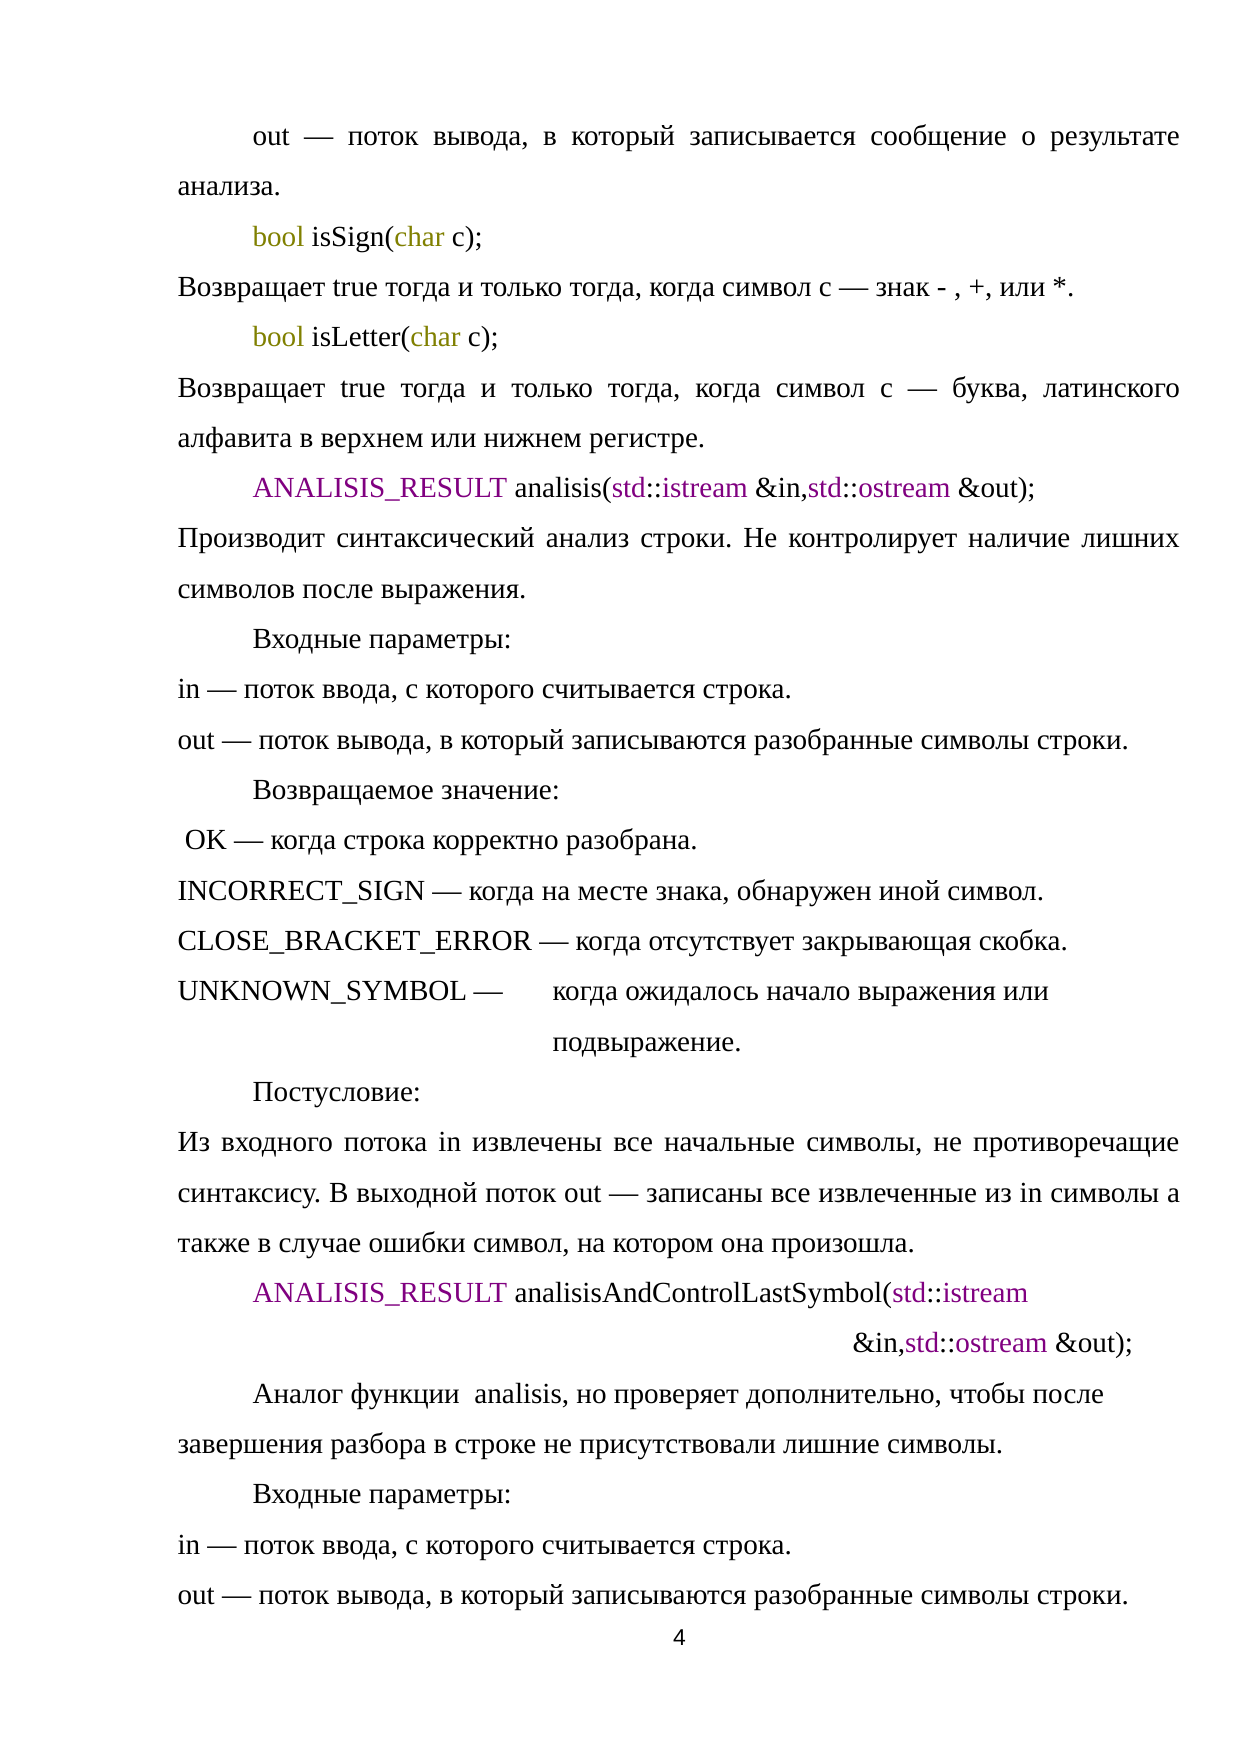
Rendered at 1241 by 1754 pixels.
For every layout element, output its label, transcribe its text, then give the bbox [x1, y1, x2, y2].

text ANALISIS_RESULT analisis(std::istream &in,std::ostream &out); [177, 470, 1181, 504]
text Возвращает true тогда и только тогда, когда символ c — знак - , +, или *. [177, 269, 1181, 303]
text out — поток вывода, в который записываются разобранные символы строки. [177, 1577, 1181, 1611]
text in — поток ввода, с которого считывается строка. [177, 672, 1181, 705]
text ANALISIS_RESULT analisisAndControlLastSymbol(std::istream &in,std::ostream &out); [177, 1275, 1181, 1359]
text Аналог функции analisis, но проверяет дополнительно, чтобы после завершения разбора в строке не присутствовали лишние символы. [177, 1376, 1181, 1460]
text OK — когда строка корректно разобрана. [177, 822, 1181, 856]
text bool isLetter(char c); [177, 319, 1181, 353]
text bool isSign(char c); [177, 219, 1181, 252]
text Возвращаемое значение: [177, 772, 1181, 806]
text Возвращает true тогда и только тогда, когда символ c — буква, латинского алфавита в верхнем или нижнем регистре. [177, 370, 1181, 453]
text Постусловие: [177, 1074, 1181, 1108]
text in — поток ввода, с которого считывается строка. [177, 1527, 1181, 1560]
text out — поток вывода, в который записываются разобранные символы строки. [177, 722, 1181, 755]
text Из входного потока in извлечены все начальные символы, не противоречащие синтаксису. В выходной поток out — записаны все извлеченные из in символы а также в случае ошибки символ, на котором она произошла. [177, 1124, 1181, 1258]
text Производит синтаксический анализ строки. Не контролирует наличие лишних символов после выражения. [177, 521, 1181, 604]
text out — поток вывода, в который записывается сообщение о результате анализа. [177, 118, 1181, 202]
text CLOSE_BRACKET_ERROR — когда отсутствует закрывающая скобка. [177, 923, 1181, 957]
text Входные параметры: [177, 621, 1181, 655]
text UNKNOWN_SYMBOL — когда ожидалось начало выражения или подвыражение. [177, 973, 1181, 1057]
text Входные параметры: [177, 1477, 1181, 1510]
text INCORRECT_SIGN — когда на месте знака, обнаружен иной символ. [177, 873, 1181, 906]
